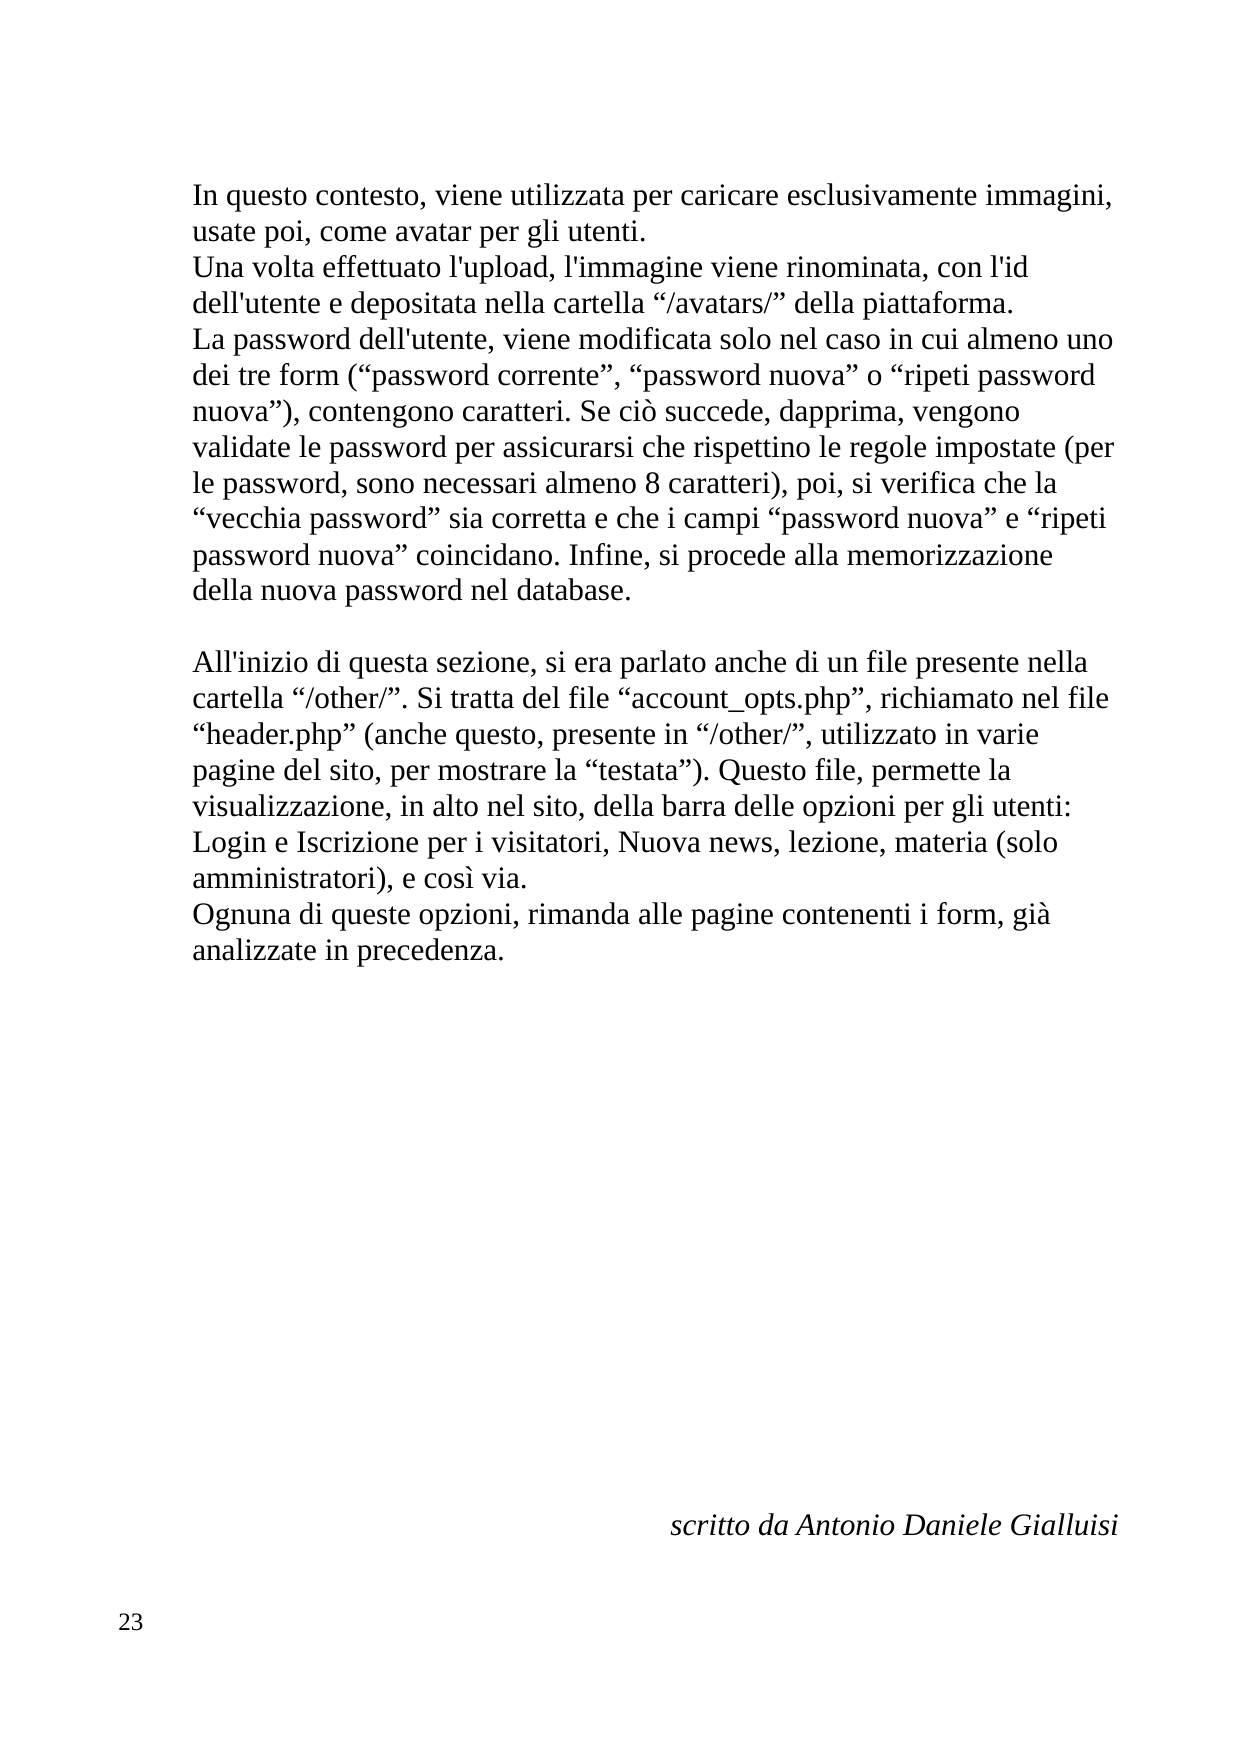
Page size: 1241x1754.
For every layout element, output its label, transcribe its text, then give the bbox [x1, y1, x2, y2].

text scritto da Antonio Daniele Gialluisi [192, 1506, 1122, 1542]
text All'inizio di questa sezione, si era parlato anche di un file presente nella cartella “/other/”. Si tratta del file “account_opts.php”, richiamato nel file “header.php” (anche questo, presente in “/other/”, utilizzato in varie pagine del sito, per mostrare la “testata”). Questo file, permette la visualizzazione, in alto nel sito, della barra delle opzioni per gli utenti: Login e Iscrizione per i visitatori, Nuova news, lezione, materia (solo amministratori), e così via. Ognuna di queste opzioni, rimanda alle pagine contenenti i form, già analizzate in precedenza. [192, 643, 1122, 967]
text In questo contesto, viene utilizzata per caricare esclusivamente immagini, usate poi, come avatar per gli utenti. Una volta effettuato l'upload, l'immagine viene rinominata, con l'id dell'utente e depositata nella cartella “/avatars/” della piattaforma. La password dell'utente, viene modificata solo nel caso in cui almeno uno dei tre form (“password corrente”, “password nuova” o “ripeti password nuova”), contengono caratteri. Se ciò succede, dapprima, vengono validate le password per assicurarsi che rispettino le regole impostate (per le password, sono necessari almeno 8 caratteri), poi, si verifica che la “vecchia password” sia corretta e che i campi “password nuova” e “ripeti password nuova” coincidano. Infine, si procede alla memorizzazione della nuova password nel database. [192, 176, 1122, 643]
